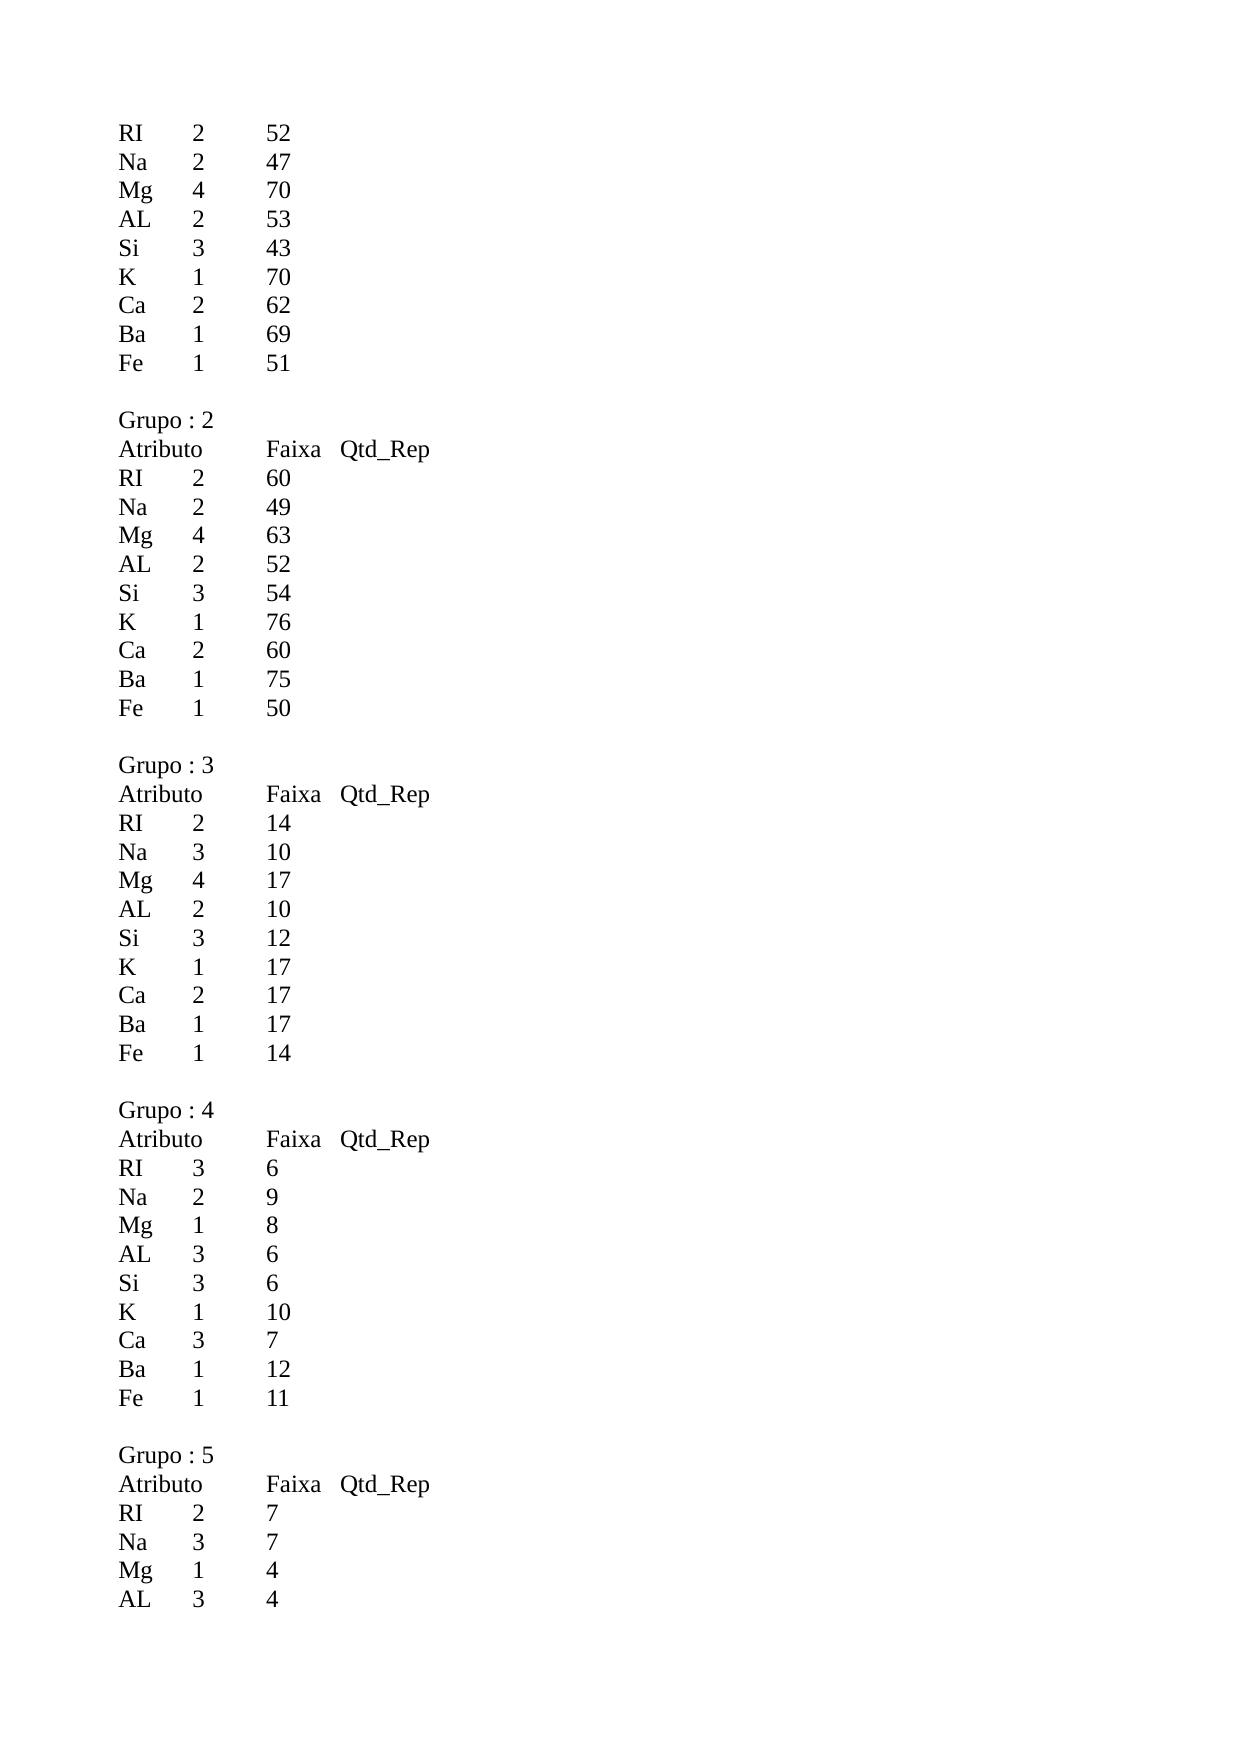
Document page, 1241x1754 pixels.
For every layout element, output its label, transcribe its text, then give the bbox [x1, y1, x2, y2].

text AL 3 6 [118, 1239, 1122, 1268]
text AL 2 10 [118, 894, 1122, 923]
text Mg 4 17 [118, 866, 1122, 894]
text K 1 17 [118, 952, 1122, 981]
text Fe 1 11 [118, 1383, 1122, 1412]
text RI 3 6 [118, 1153, 1122, 1182]
text Ca 2 60 [118, 636, 1122, 664]
text Ca 3 7 [118, 1326, 1122, 1354]
text RI 2 60 [118, 463, 1122, 492]
text Atributo Faixa Qtd_Rep [118, 779, 1122, 808]
text Na 3 10 [118, 837, 1122, 866]
text Fe 1 50 [118, 693, 1122, 722]
text Ba 1 75 [118, 664, 1122, 693]
text AL 2 53 [118, 204, 1122, 233]
text AL 2 52 [118, 549, 1122, 578]
text Grupo : 3 [118, 751, 1122, 779]
text Ca 2 62 [118, 291, 1122, 319]
text Fe 1 51 [118, 348, 1122, 377]
text Na 2 9 [118, 1182, 1122, 1211]
text Mg 1 4 [118, 1556, 1122, 1584]
text Atributo Faixa Qtd_Rep [118, 1469, 1122, 1498]
text Na 3 7 [118, 1527, 1122, 1556]
text AL 3 4 [118, 1584, 1122, 1613]
text Atributo Faixa Qtd_Rep [118, 434, 1122, 463]
text Atributo Faixa Qtd_Rep [118, 1124, 1122, 1153]
text Mg 1 8 [118, 1211, 1122, 1239]
text Fe 1 14 [118, 1038, 1122, 1067]
text Grupo : 2 [118, 406, 1122, 434]
text RI 2 52 [118, 118, 1122, 147]
text Si 3 54 [118, 578, 1122, 607]
text RI 2 7 [118, 1498, 1122, 1527]
text Mg 4 70 [118, 176, 1122, 204]
text K 1 76 [118, 607, 1122, 636]
text Si 3 43 [118, 233, 1122, 262]
text Mg 4 63 [118, 521, 1122, 549]
text Ba 1 17 [118, 1009, 1122, 1038]
text Si 3 12 [118, 923, 1122, 952]
text Si 3 6 [118, 1268, 1122, 1297]
text K 1 10 [118, 1297, 1122, 1326]
text Ca 2 17 [118, 981, 1122, 1009]
text RI 2 14 [118, 808, 1122, 837]
text Na 2 47 [118, 147, 1122, 176]
text K 1 70 [118, 262, 1122, 291]
text Grupo : 5 [118, 1441, 1122, 1469]
text Ba 1 69 [118, 319, 1122, 348]
text Na 2 49 [118, 492, 1122, 521]
text Grupo : 4 [118, 1096, 1122, 1124]
text Ba 1 12 [118, 1354, 1122, 1383]
